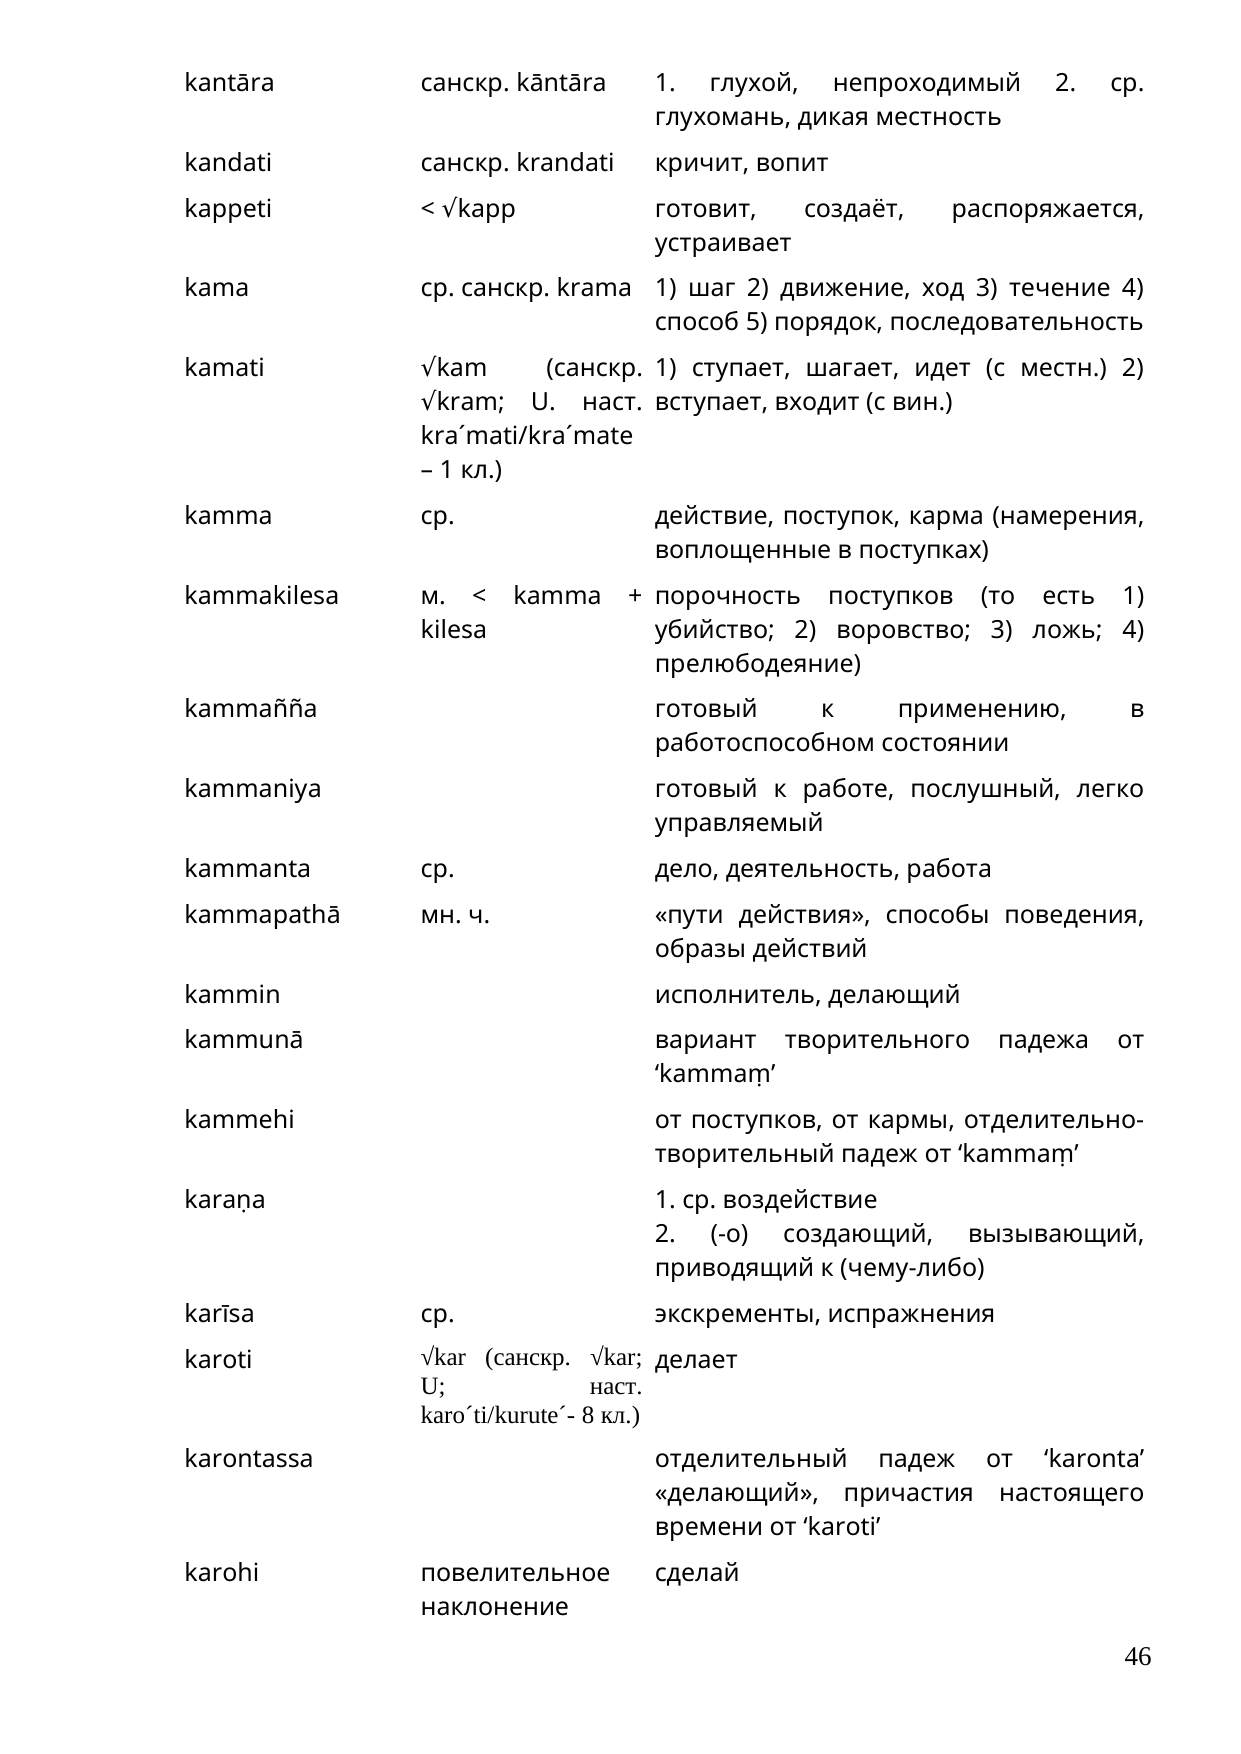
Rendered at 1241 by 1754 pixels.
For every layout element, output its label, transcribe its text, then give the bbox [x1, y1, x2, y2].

table_cell 1. глухой, непроходимый 2. ср. глухомань, дикая местность [649, 59, 1151, 139]
table_cell кричит, вопит [649, 139, 1151, 185]
table_cell kandati [178, 139, 414, 185]
table_cell [415, 1017, 648, 1096]
table_cell действие, поступок, карма (намерения, воплощенные в поступках) [649, 492, 1151, 572]
table_cell от поступков, от кармы, отделительно-творительный падеж от ‘kammaṃ’ [649, 1096, 1151, 1176]
table_cell kammakilesa [178, 572, 414, 686]
table_cell порочность поступков (то есть 1) убийство; 2) воровство; 3) ложь; 4) прелюбодеяние) [649, 572, 1151, 686]
table_cell [415, 686, 648, 765]
table_cell kammunā [178, 1017, 414, 1096]
table_cell 1) ступает, шагает, идет (с местн.) 2) вступает, входит (с вин.) [649, 344, 1151, 492]
table_cell karontassa [178, 1435, 414, 1548]
table_cell < √kapp [415, 185, 648, 264]
table_cell ср. [415, 1290, 648, 1336]
table_cell санскр. krandati [415, 139, 648, 185]
table_cell дело, деятельность, работа [649, 845, 1151, 891]
table_cell [415, 1096, 648, 1176]
table_cell санскр. kāntāra [415, 59, 648, 139]
table_cell отделительный падеж от ‘karonta’ «делающий», причастия настоящего времени от ‘karoti’ [649, 1435, 1151, 1548]
table_cell м. < kamma + kilesa [415, 572, 648, 686]
table_cell [415, 971, 648, 1017]
table_cell kammaniya [178, 765, 414, 845]
table_cell karaṇa [178, 1176, 414, 1290]
table_cell karohi [178, 1549, 414, 1628]
table_cell kamma [178, 492, 414, 572]
table_cell kammehi [178, 1096, 414, 1176]
table_cell ср. [415, 492, 648, 572]
table_cell [415, 1176, 648, 1290]
table_cell готовый к работе, послушный, легко управляемый [649, 765, 1151, 845]
table_cell вариант творительного падежа от ‘kammaṃ’ [649, 1017, 1151, 1096]
table_cell kammañña [178, 686, 414, 765]
table_cell kammin [178, 971, 414, 1017]
table_cell karoti [178, 1336, 414, 1435]
table_cell [415, 1435, 648, 1548]
table_cell kantāra [178, 59, 414, 139]
table_cell √kar (санскр. √kar; U; наст. karo´ti/kurute´- 8 кл.) [415, 1336, 648, 1435]
table_cell готовый к применению, в работоспособном состоянии [649, 686, 1151, 765]
table_cell делает [649, 1336, 1151, 1435]
table_cell исполнитель, делающий [649, 971, 1151, 1017]
table_cell сделай [649, 1549, 1151, 1628]
table_cell повелительное наклонение [415, 1549, 648, 1628]
table_cell мн. ч. [415, 891, 648, 971]
table_cell экскременты, испражнения [649, 1290, 1151, 1336]
table_cell kammapathā [178, 891, 414, 971]
table_cell kamati [178, 344, 414, 492]
table_cell karīsa [178, 1290, 414, 1336]
table_cell √kam (санскр. √kram; U. наст. kra´mati/kra´mate – 1 кл.) [415, 344, 648, 492]
table_cell ср. [415, 845, 648, 891]
table_cell 1) шаг 2) движение, ход 3) течение 4) способ 5) порядок, последовательность [649, 265, 1151, 344]
table_cell kappeti [178, 185, 414, 264]
table_cell «пути действия», способы поведения, образы действий [649, 891, 1151, 971]
table_cell 1. ср. воздействие 2. (-о) создающий, вызывающий, приводящий к (чему-либо) [649, 1176, 1151, 1290]
table_cell [415, 765, 648, 845]
table_cell kama [178, 265, 414, 344]
table_cell ср. санскр. krama [415, 265, 648, 344]
table_cell готовит, создаёт, распоряжается, устраивает [649, 185, 1151, 264]
table_cell kammanta [178, 845, 414, 891]
